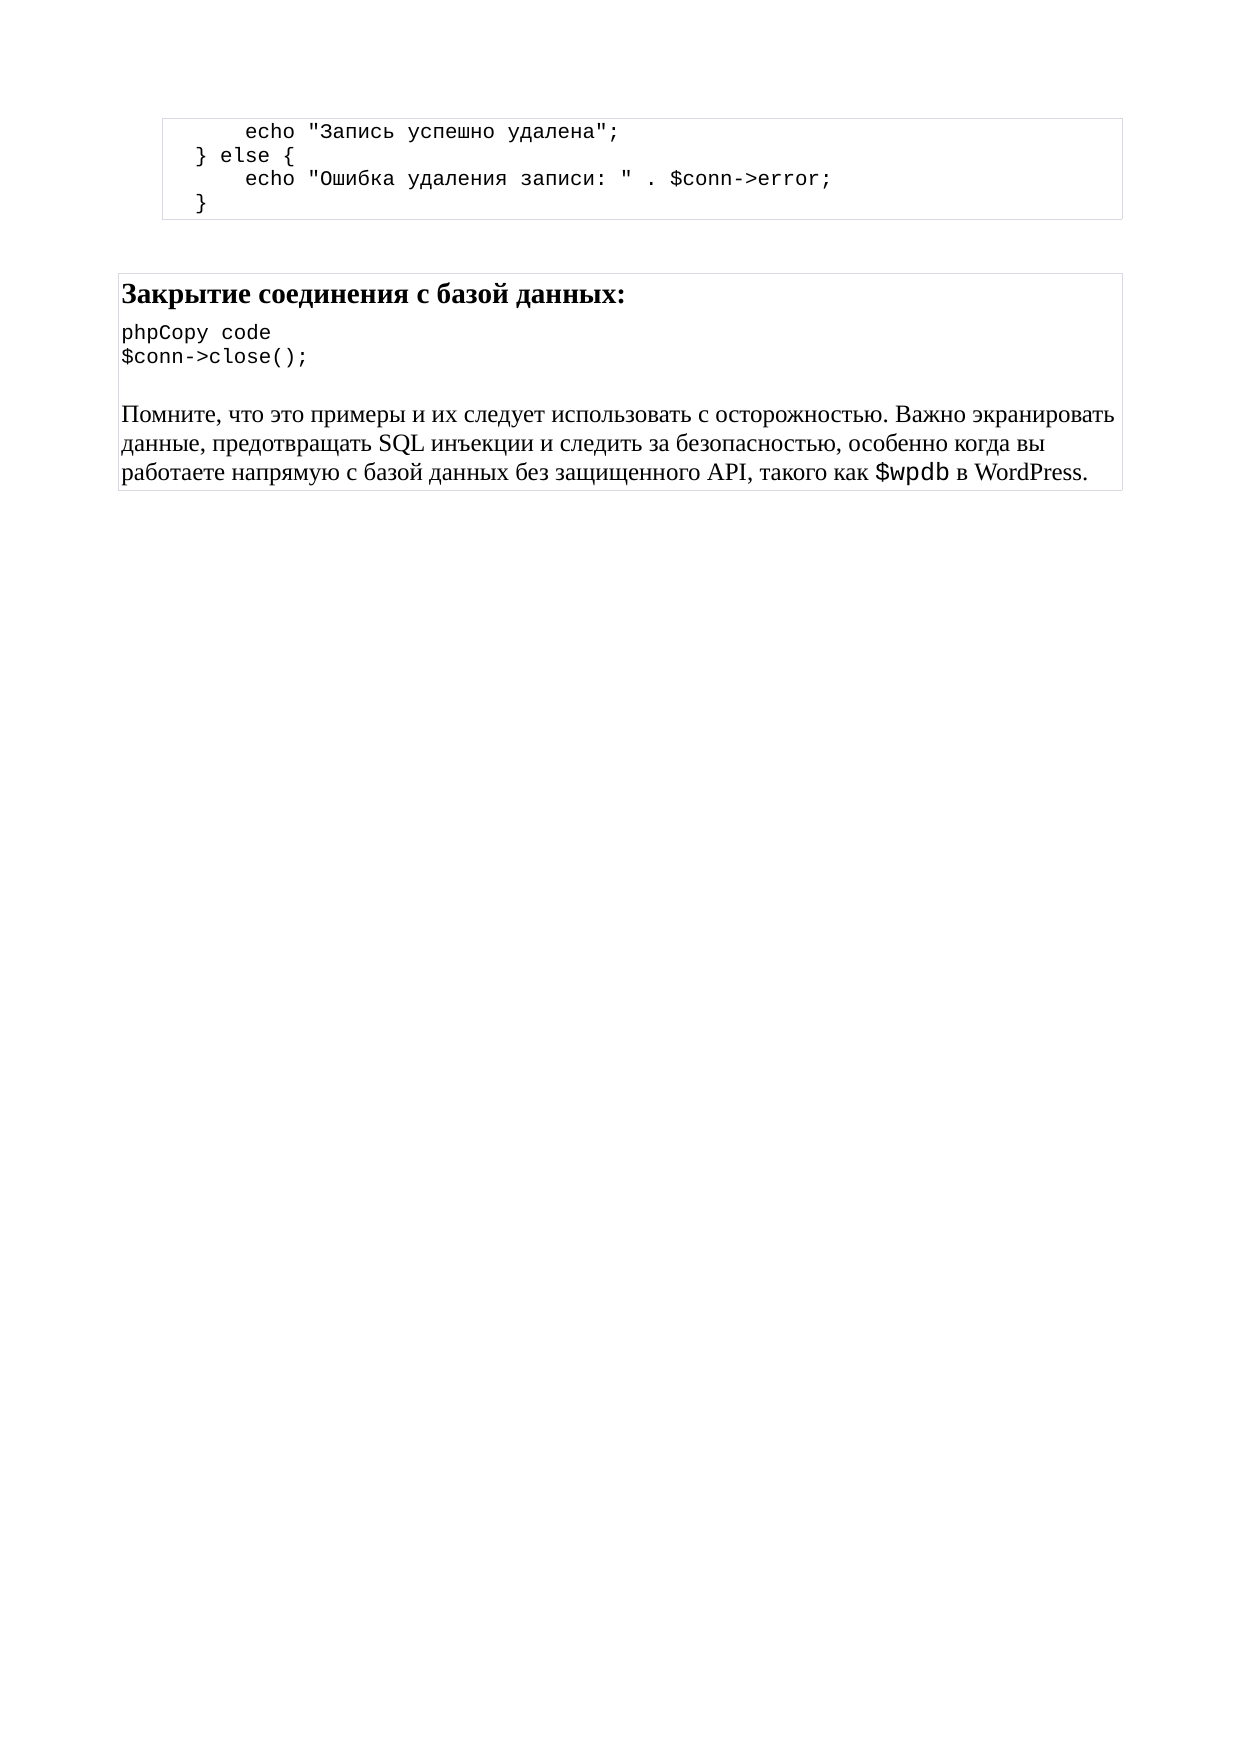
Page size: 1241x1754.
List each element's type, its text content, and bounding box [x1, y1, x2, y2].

text $conn->close(); [119, 343, 1122, 369]
subtitle Закрытие соединения с базой данных: [119, 274, 1122, 310]
list } [163, 189, 1122, 219]
text phpCopy code [119, 319, 1122, 343]
list } else { [163, 142, 1122, 165]
text Помните, что это примеры и их следует использовать с осторожностью. Важно экранировать данные, предотвращать SQL инъекции и следить за безопасностью, особенно когда вы работаете напрямую с базой данных без защищенного API, такого как $wpdb в WordPress. [119, 396, 1122, 490]
list echo "Запись успешно удалена"; [163, 119, 1122, 142]
list echo "Ошибка удаления записи: " . $conn->error; [163, 165, 1122, 189]
